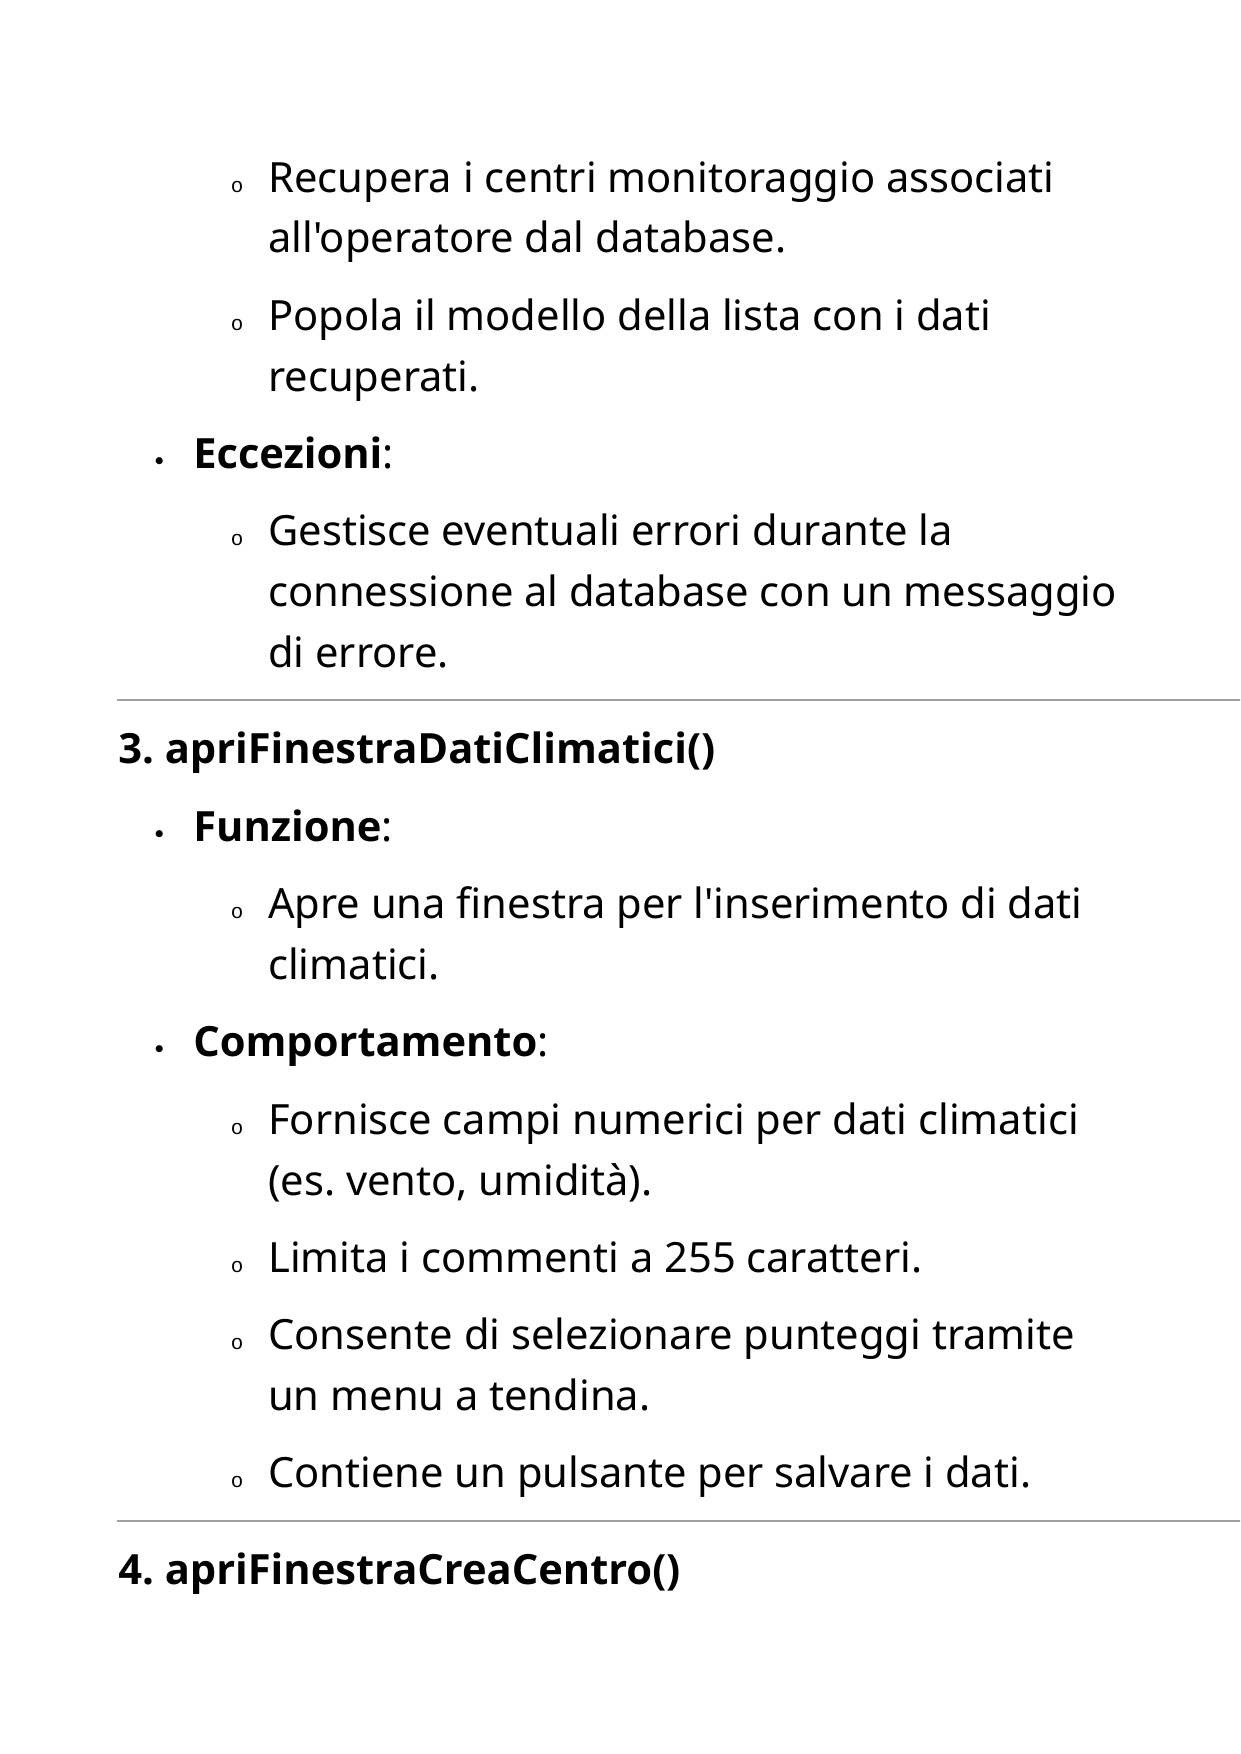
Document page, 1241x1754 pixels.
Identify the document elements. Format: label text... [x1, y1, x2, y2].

list Consente di selezionare punteggi tramite un menu a tendina. [231, 1305, 1122, 1423]
list Comportamento: [156, 1012, 1122, 1069]
list Eccezioni: [156, 424, 1122, 481]
list Recupera i centri monitoraggio associati all'operatore dal database. [231, 148, 1122, 265]
list Apre una finestra per l'inserimento di dati climatici. [231, 874, 1122, 992]
list Gestisce eventuali errori durante la connessione al database con un messaggio di errore. [231, 501, 1122, 679]
list Limita i commenti a 255 caratteri. [231, 1228, 1122, 1284]
list Popola il modello della lista con i dati recuperati. [231, 286, 1122, 403]
text 4. apriFinestraCreaCentro() [118, 1540, 1122, 1597]
list Contiene un pulsante per salvare i dati. [231, 1443, 1122, 1500]
list Funzione: [156, 797, 1122, 853]
list Fornisce campi numerici per dati climatici (es. vento, umidità). [231, 1089, 1122, 1207]
text 3. apriFinestraDatiClimatici() [118, 719, 1122, 776]
